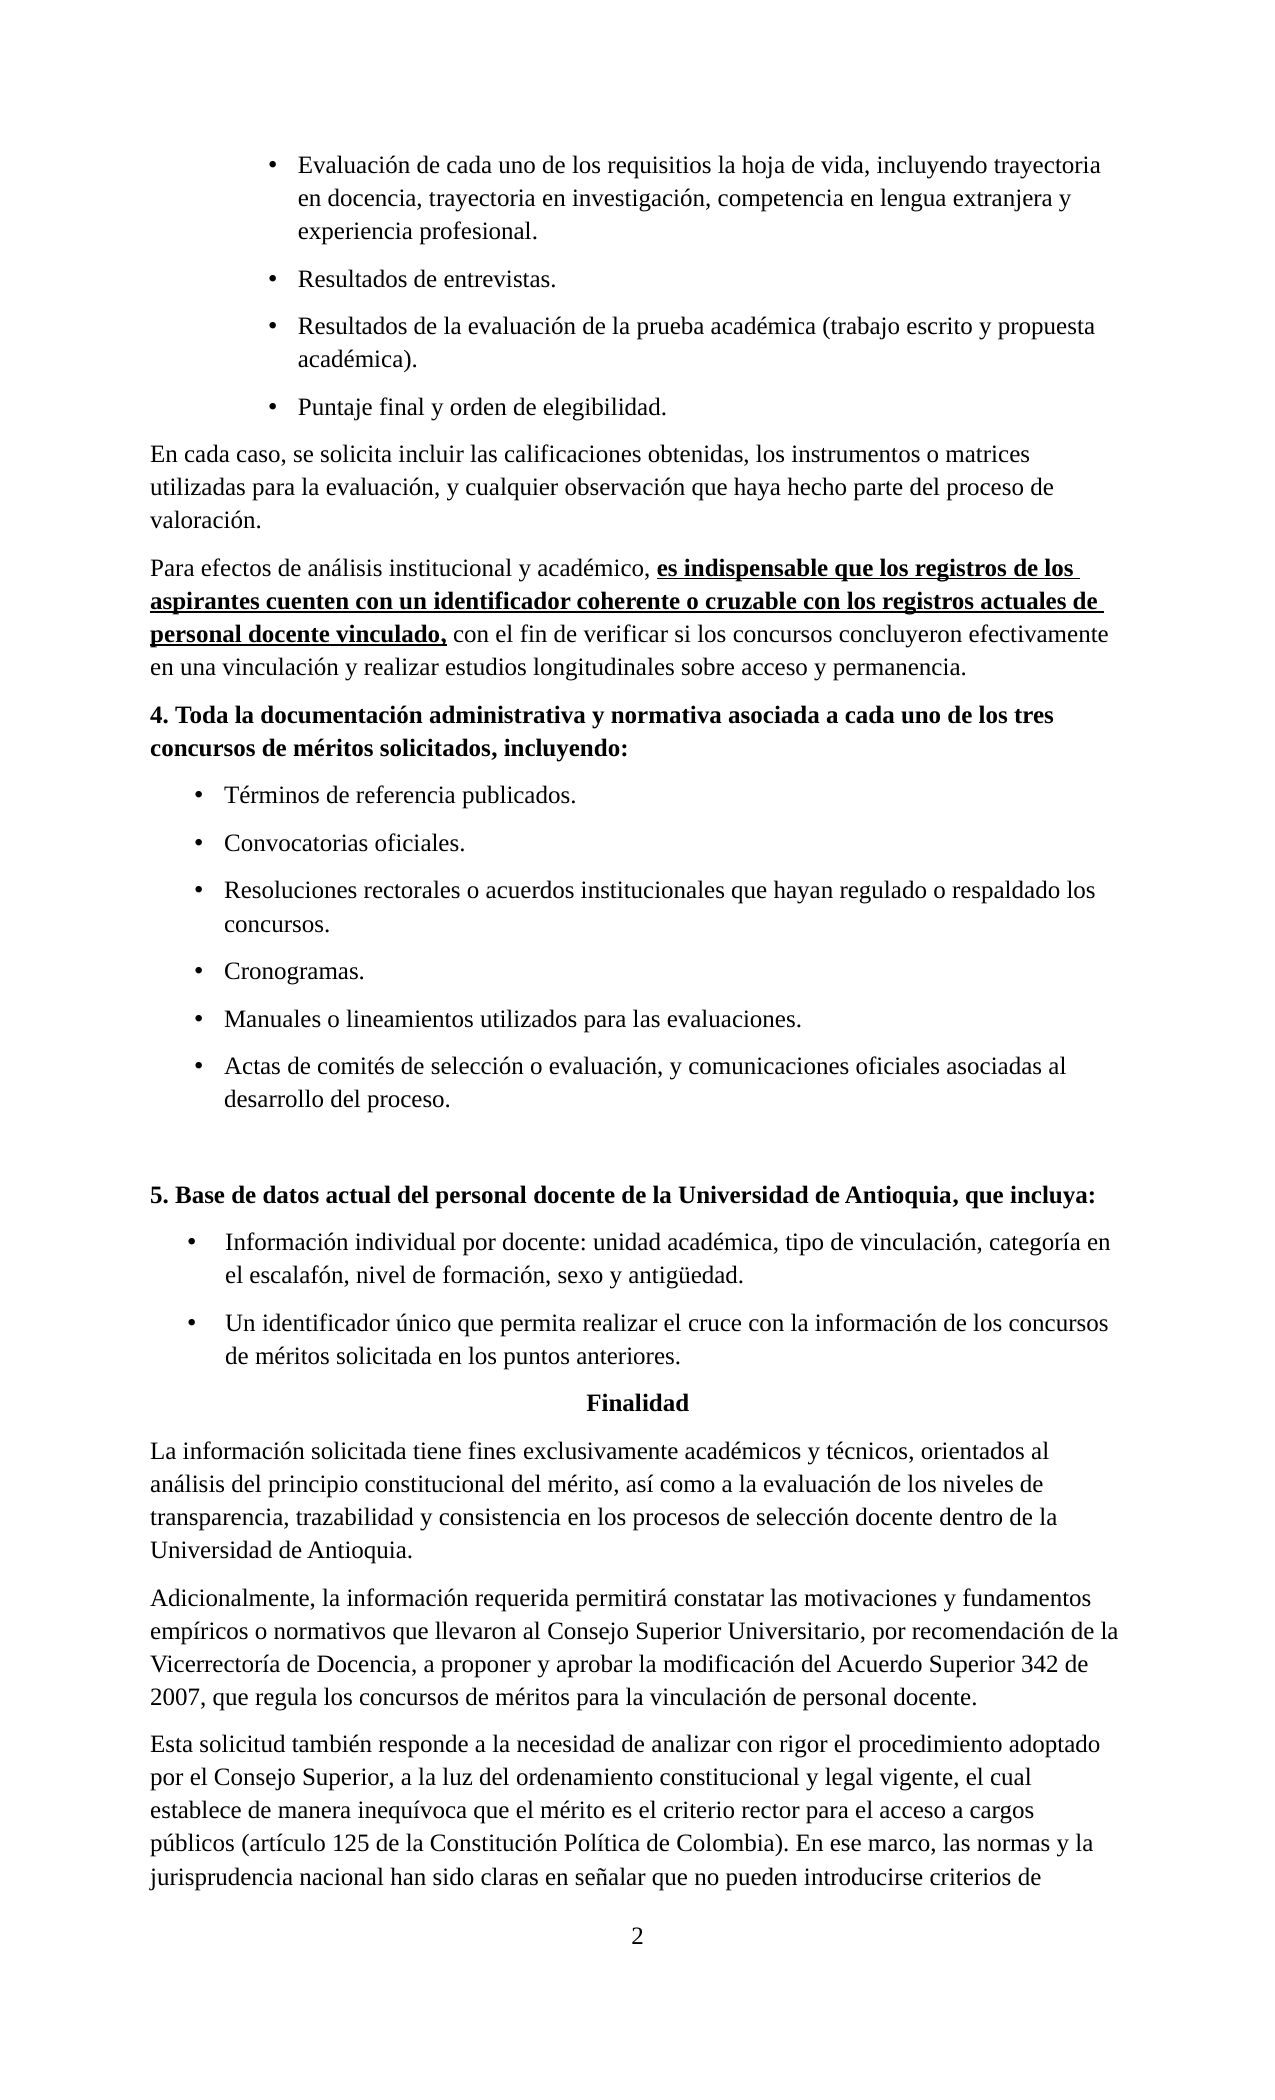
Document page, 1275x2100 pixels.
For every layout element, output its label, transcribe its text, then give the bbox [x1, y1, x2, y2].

list Manuales o lineamientos utilizados para las evaluaciones. [194, 1004, 1125, 1033]
text 4. Toda la documentación administrativa y normativa asociada a cada uno de los tres concursos de méritos solicitados, incluyendo: [150, 700, 1125, 762]
text Para efectos de análisis institucional y académico, es indispensable que los registros de los aspirantes cuenten con un identificador coherente o cruzable con los registros actuales de personal docente vinculado, con el fin de verificar si los concursos concluyeron efectivamente en una vinculación y realizar estudios longitudinales sobre acceso y permanencia. [150, 553, 1125, 681]
text Adicionalmente, la información requerida permitirá constatar las motivaciones y fundamentos empíricos o normativos que llevaron al Consejo Superior Universitario, por recomendación de la Vicerrectoría de Docencia, a proponer y aprobar la modificación del Acuerdo Superior 342 de 2007, que regula los concursos de méritos para la vinculación de personal docente. [150, 1583, 1125, 1711]
list Actas de comités de selección o evaluación, y comunicaciones oficiales asociadas al desarrollo del proceso. [194, 1051, 1125, 1113]
text Esta solicitud también responde a la necesidad de analizar con rigor el procedimiento adoptado por el Consejo Superior, a la luz del ordenamiento constitucional y legal vigente, el cual establece de manera inequívoca que el mérito es el criterio rector para el acceso a cargos públicos (artículo 125 de la Constitución Política de Colombia). En ese marco, las normas y la jurisprudencia nacional han sido claras en señalar que no pueden introducirse criterios de [150, 1729, 1125, 1890]
list Puntaje final y orden de elegibilidad. [268, 392, 1125, 421]
list Un identificador único que permita realizar el cruce con la información de los concursos de méritos solicitada en los puntos anteriores. [187, 1308, 1125, 1370]
list Resoluciones rectorales o acuerdos institucionales que hayan regulado o respaldado los concursos. [194, 876, 1125, 937]
list Resultados de la evaluación de la prueba académica (trabajo escrito y propuesta académica). [268, 311, 1125, 373]
list Cronogramas. [194, 956, 1125, 985]
list Información individual por docente: unidad académica, tipo de vinculación, categoría en el escalafón, nivel de formación, sexo y antigüedad. [187, 1227, 1125, 1289]
list Términos de referencia publicados. [194, 780, 1125, 809]
text En cada caso, se solicita incluir las calificaciones obtenidas, los instrumentos o matrices utilizadas para la evaluación, y cualquier observación que haya hecho parte del proceso de valoración. [150, 439, 1125, 534]
list Resultados de entrevistas. [268, 264, 1125, 292]
text 5. Base de datos actual del personal docente de la Universidad de Antioquia, que incluya: [150, 1180, 1125, 1208]
list Evaluación de cada uno de los requisitios la hoja de vida, incluyendo trayectoria en docencia, trayectoria en investigación, competencia en lengua extranjera y experiencia profesional. [268, 150, 1125, 245]
subtitle Finalidad [150, 1388, 1125, 1417]
text La información solicitada tiene fines exclusivamente académicos y técnicos, orientados al análisis del principio constitucional del mérito, así como a la evaluación de los niveles de transparencia, trazabilidad y consistencia en los procesos de selección docente dentro de la Universidad de Antioquia. [150, 1436, 1125, 1564]
list Convocatorias oficiales. [194, 828, 1125, 857]
